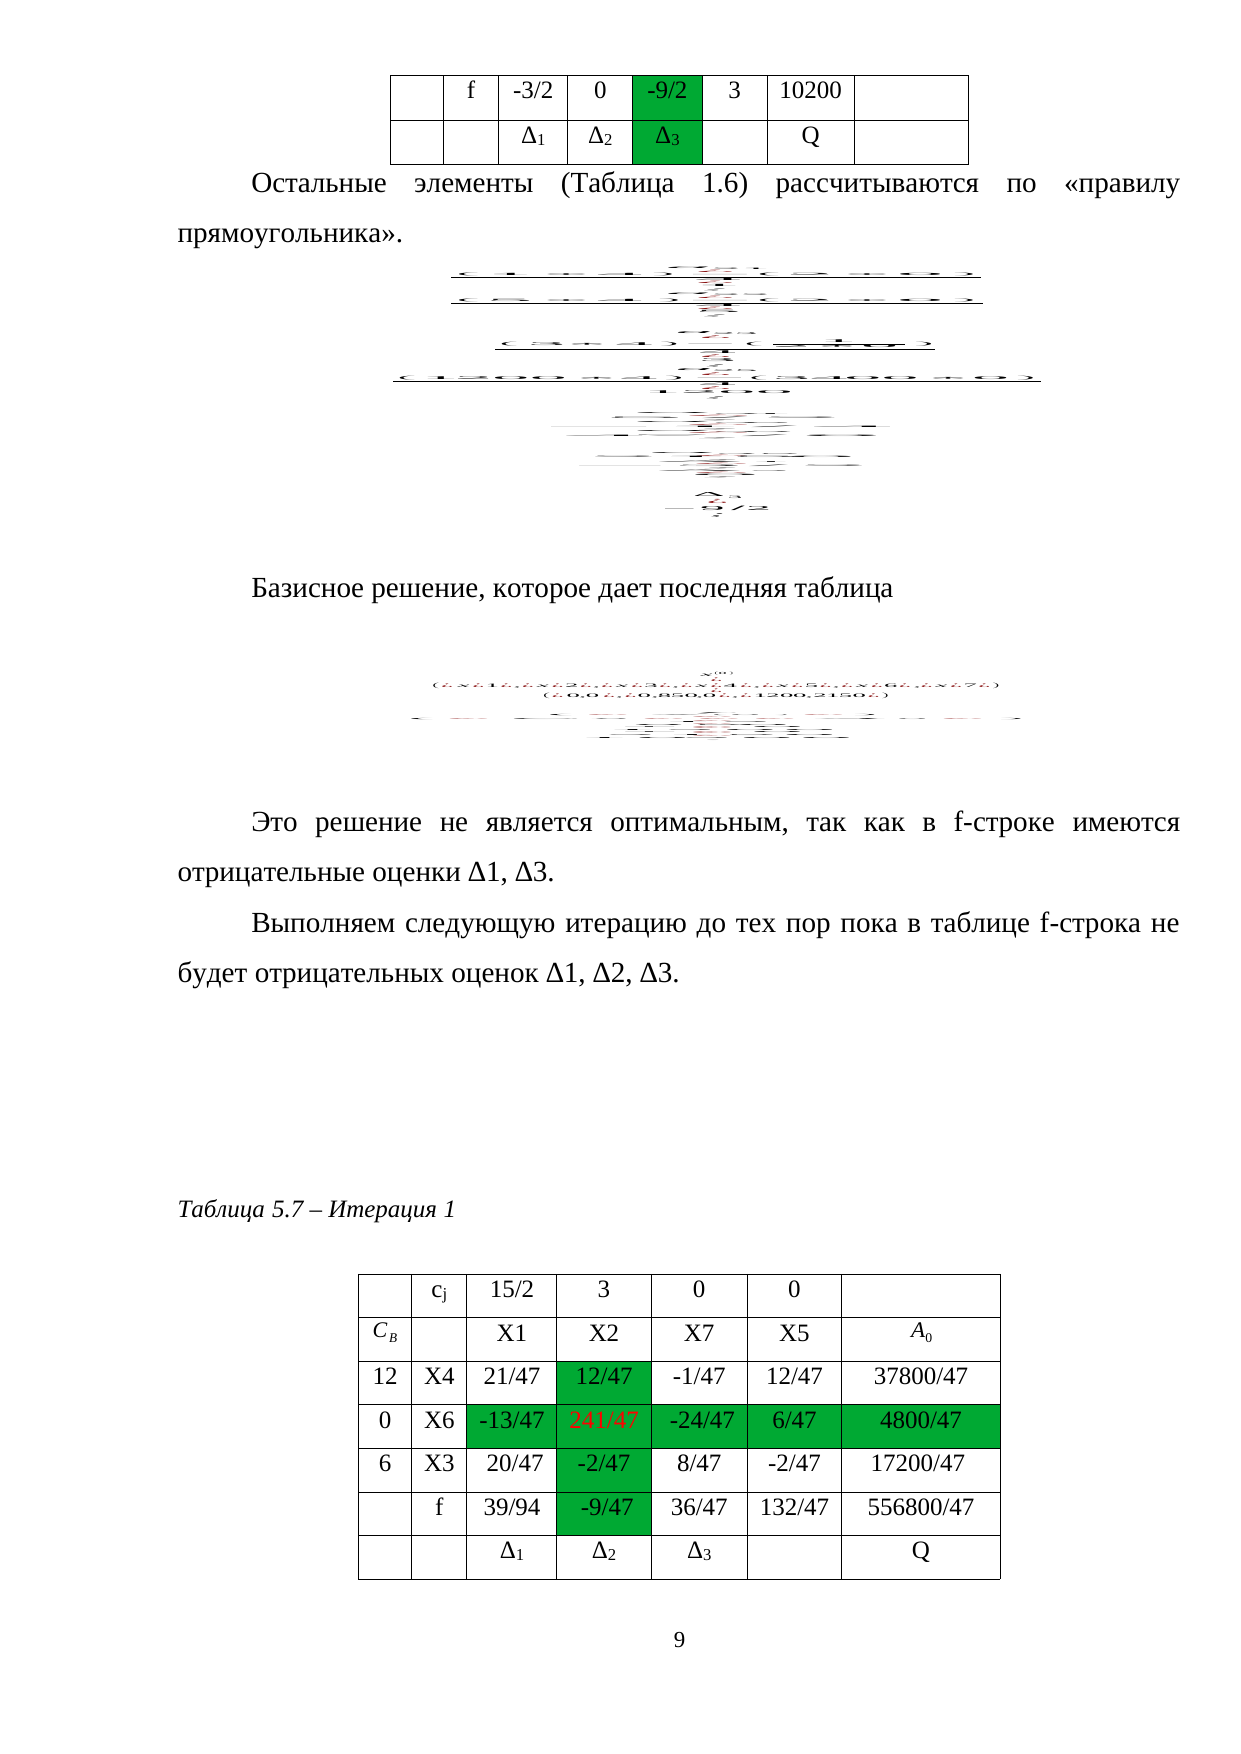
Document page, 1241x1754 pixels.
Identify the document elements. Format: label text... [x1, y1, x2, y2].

text Выполняем следующую итерацию до тех пор пока в таблице f-строка не будет отрицательных оценок ∆1, ∆2, ∆3. [177, 905, 1181, 988]
table_cell -2/47 [748, 1449, 841, 1491]
table_cell 12/47 [748, 1362, 841, 1404]
table_cell 4800/47 [842, 1405, 1000, 1448]
table_cell 241/47 [557, 1405, 651, 1448]
table_cell -13/47 [467, 1405, 556, 1448]
table_cell 8/47 [652, 1449, 747, 1491]
table_cell Δ2 [557, 1536, 651, 1578]
table_header сj [412, 1275, 466, 1317]
table_cell X4 [412, 1362, 466, 1404]
table_cell -9/2 [633, 76, 702, 120]
table_cell X2 [557, 1318, 651, 1361]
table_cell [703, 121, 767, 164]
table_header [359, 1275, 411, 1317]
table_cell Δ1 [499, 121, 567, 164]
table_cell [391, 76, 443, 120]
table_cell X3 [412, 1449, 466, 1491]
table_cell -9/47 [557, 1493, 651, 1535]
table_cell 3 [703, 76, 767, 120]
table_cell X1 [467, 1318, 556, 1361]
table_cell 12/47 [557, 1362, 651, 1404]
text Остальные элементы (Таблица 1.6) рассчитываются по «правилу прямоугольника». [177, 165, 1181, 249]
table_cell [359, 1493, 411, 1535]
table_cell [391, 121, 443, 164]
table_cell [412, 1318, 466, 1361]
table_cell Δ3 [633, 121, 702, 164]
table_cell [855, 121, 968, 164]
table_cell X6 [412, 1405, 466, 1448]
table_cell 10200 [768, 76, 854, 120]
table_cell [412, 1536, 466, 1578]
table_cell 20/47 [467, 1449, 556, 1491]
table_cell -2/47 [557, 1449, 651, 1491]
table_cell [842, 1318, 1000, 1361]
table_cell 556800/47 [842, 1493, 1000, 1535]
table_header 3 [557, 1275, 651, 1317]
table_cell 36/47 [652, 1493, 747, 1535]
table_cell 6 [359, 1449, 411, 1491]
table_cell Δ2 [568, 121, 632, 164]
table_cell f [412, 1493, 466, 1535]
table_cell [748, 1536, 841, 1578]
table_cell 37800/47 [842, 1362, 1000, 1404]
table_cell 17200/47 [842, 1449, 1000, 1491]
table_cell Q [768, 121, 854, 164]
table_cell [359, 1318, 411, 1361]
table_cell [444, 121, 498, 164]
table_header 0 [748, 1275, 841, 1317]
table_cell 6/47 [748, 1405, 841, 1448]
table_cell X7 [652, 1318, 747, 1361]
table_cell 39/94 [467, 1493, 556, 1535]
table_header [842, 1275, 1000, 1317]
table_cell -1/47 [652, 1362, 747, 1404]
table_cell 132/47 [748, 1493, 841, 1535]
table_cell 0 [568, 76, 632, 120]
table_cell Δ1 [467, 1536, 556, 1578]
table_cell -24/47 [652, 1405, 747, 1448]
text Базисное решение, которое дает последняя таблица [177, 571, 1181, 604]
text Таблица 5.7 – Итерация 1 [177, 1190, 1181, 1223]
table_cell 0 [359, 1405, 411, 1448]
table_cell [359, 1536, 411, 1578]
table_cell -3/2 [499, 76, 567, 120]
table_cell 21/47 [467, 1362, 556, 1404]
table_cell 12 [359, 1362, 411, 1404]
table_cell f [444, 76, 498, 120]
text Это решение не является оптимальным, так как в f-строке имеются отрицательные оценки ∆1, ∆3. [177, 804, 1181, 888]
table_header 15/2 [467, 1275, 556, 1317]
table_cell [855, 76, 968, 120]
table_cell Q [842, 1536, 1000, 1578]
table_cell X5 [748, 1318, 841, 1361]
table_cell Δ3 [652, 1536, 747, 1578]
table_header 0 [652, 1275, 747, 1317]
